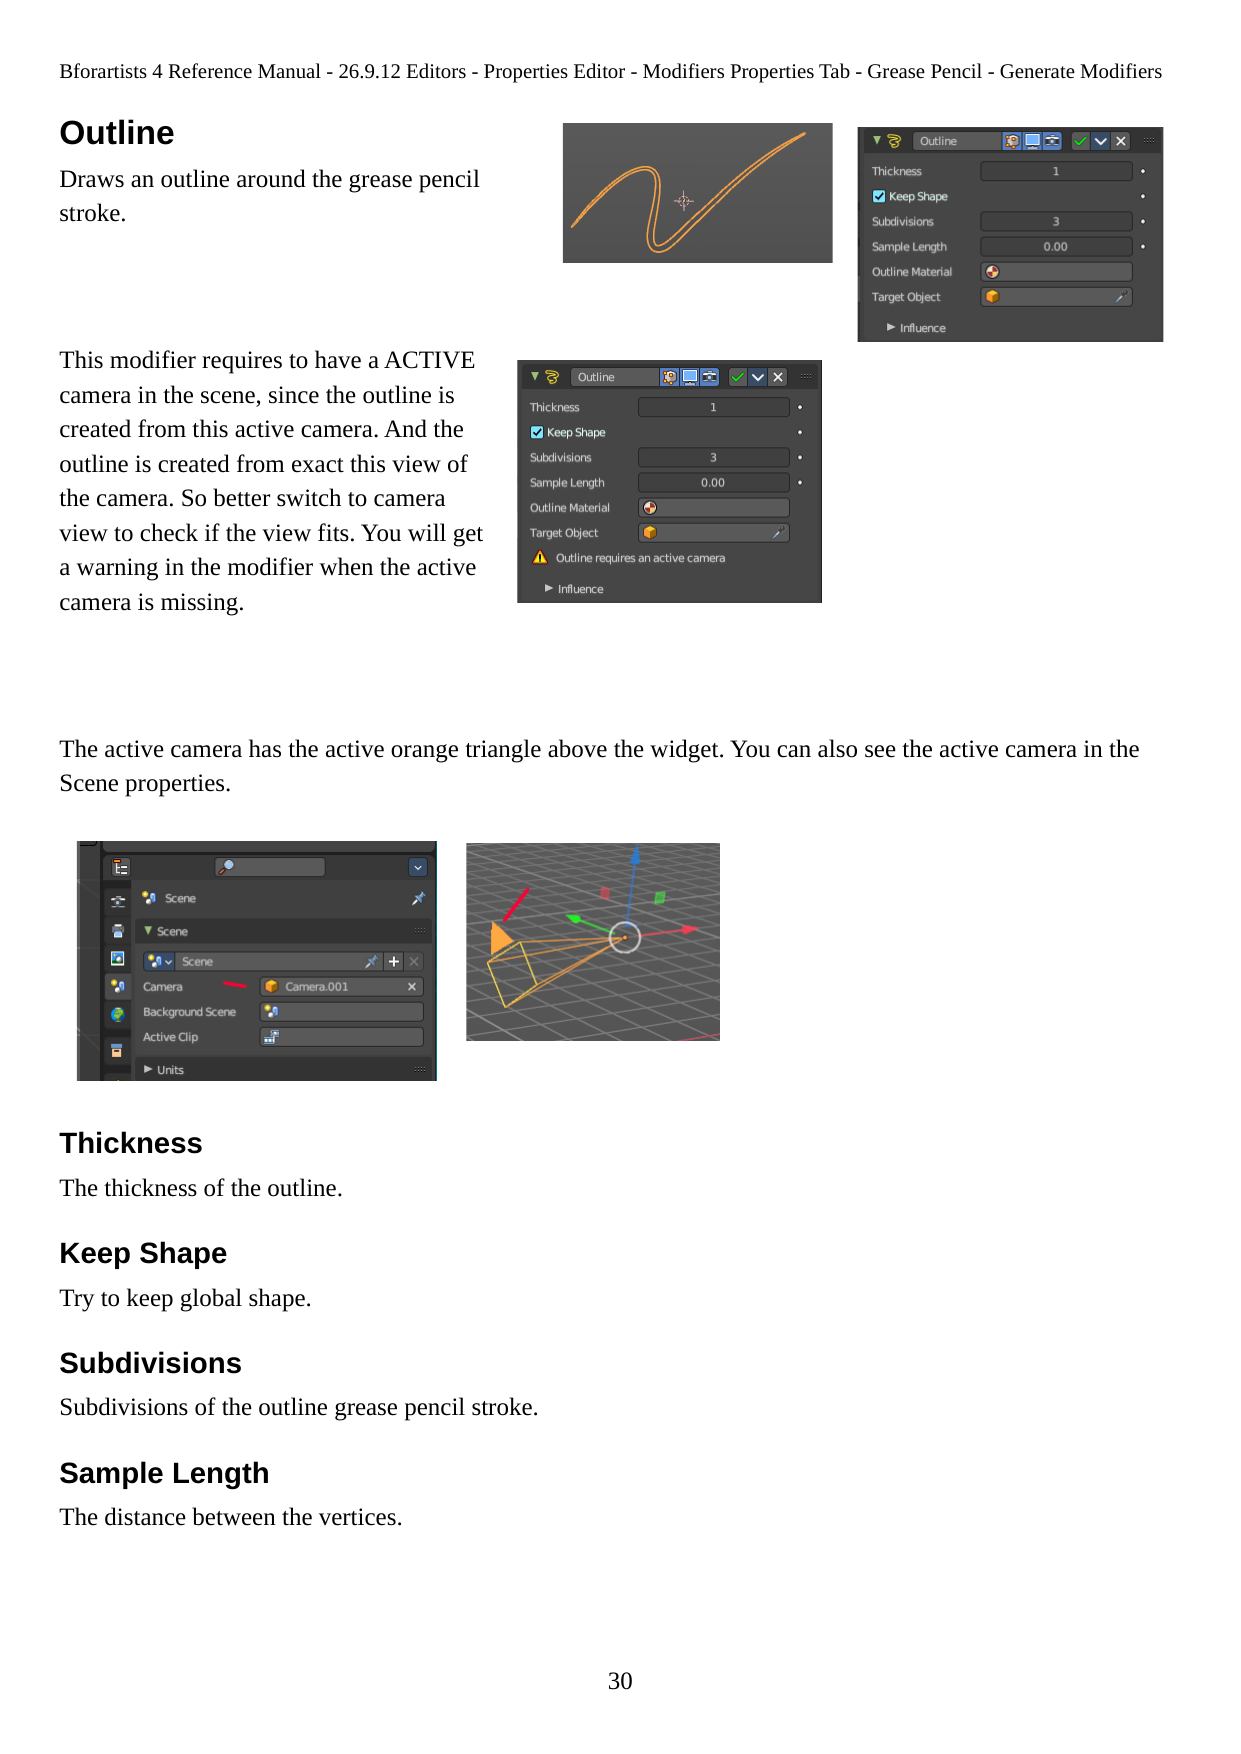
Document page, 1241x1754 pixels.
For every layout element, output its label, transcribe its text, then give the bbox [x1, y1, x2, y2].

subtitle Subdivisions [59, 1346, 1181, 1380]
picture [76, 841, 437, 1081]
text [1164, 164, 1181, 227]
text Try to keep global shape. [59, 1283, 1181, 1311]
picture [857, 127, 1164, 342]
subtitle Thickness [59, 1126, 1181, 1160]
text [833, 164, 857, 227]
picture [517, 360, 822, 603]
text The distance between the vertices. [59, 1502, 1181, 1531]
text Subdivisions of the outline grease pencil stroke. [59, 1392, 1181, 1421]
text This modifier requires to have a ACTIVE camera in the scene, since the outline is created from this active camera. And the outline is created from exact this view of the camera. So better switch to camera view to check if the view fits. You will get a warning in the modifier when the active camera is missing. [59, 345, 1181, 616]
subtitle Outline [59, 113, 1181, 151]
text The thickness of the outline. [59, 1173, 1181, 1201]
subtitle Keep Shape [59, 1236, 1181, 1270]
text The active camera has the active orange triangle above the widget. You can also see the active camera in the Scene properties. [59, 734, 1181, 797]
picture [562, 123, 833, 263]
picture [466, 843, 720, 1041]
subtitle Sample Length [59, 1456, 1181, 1490]
text Draws an outline around the grease pencil stroke. [59, 164, 562, 227]
